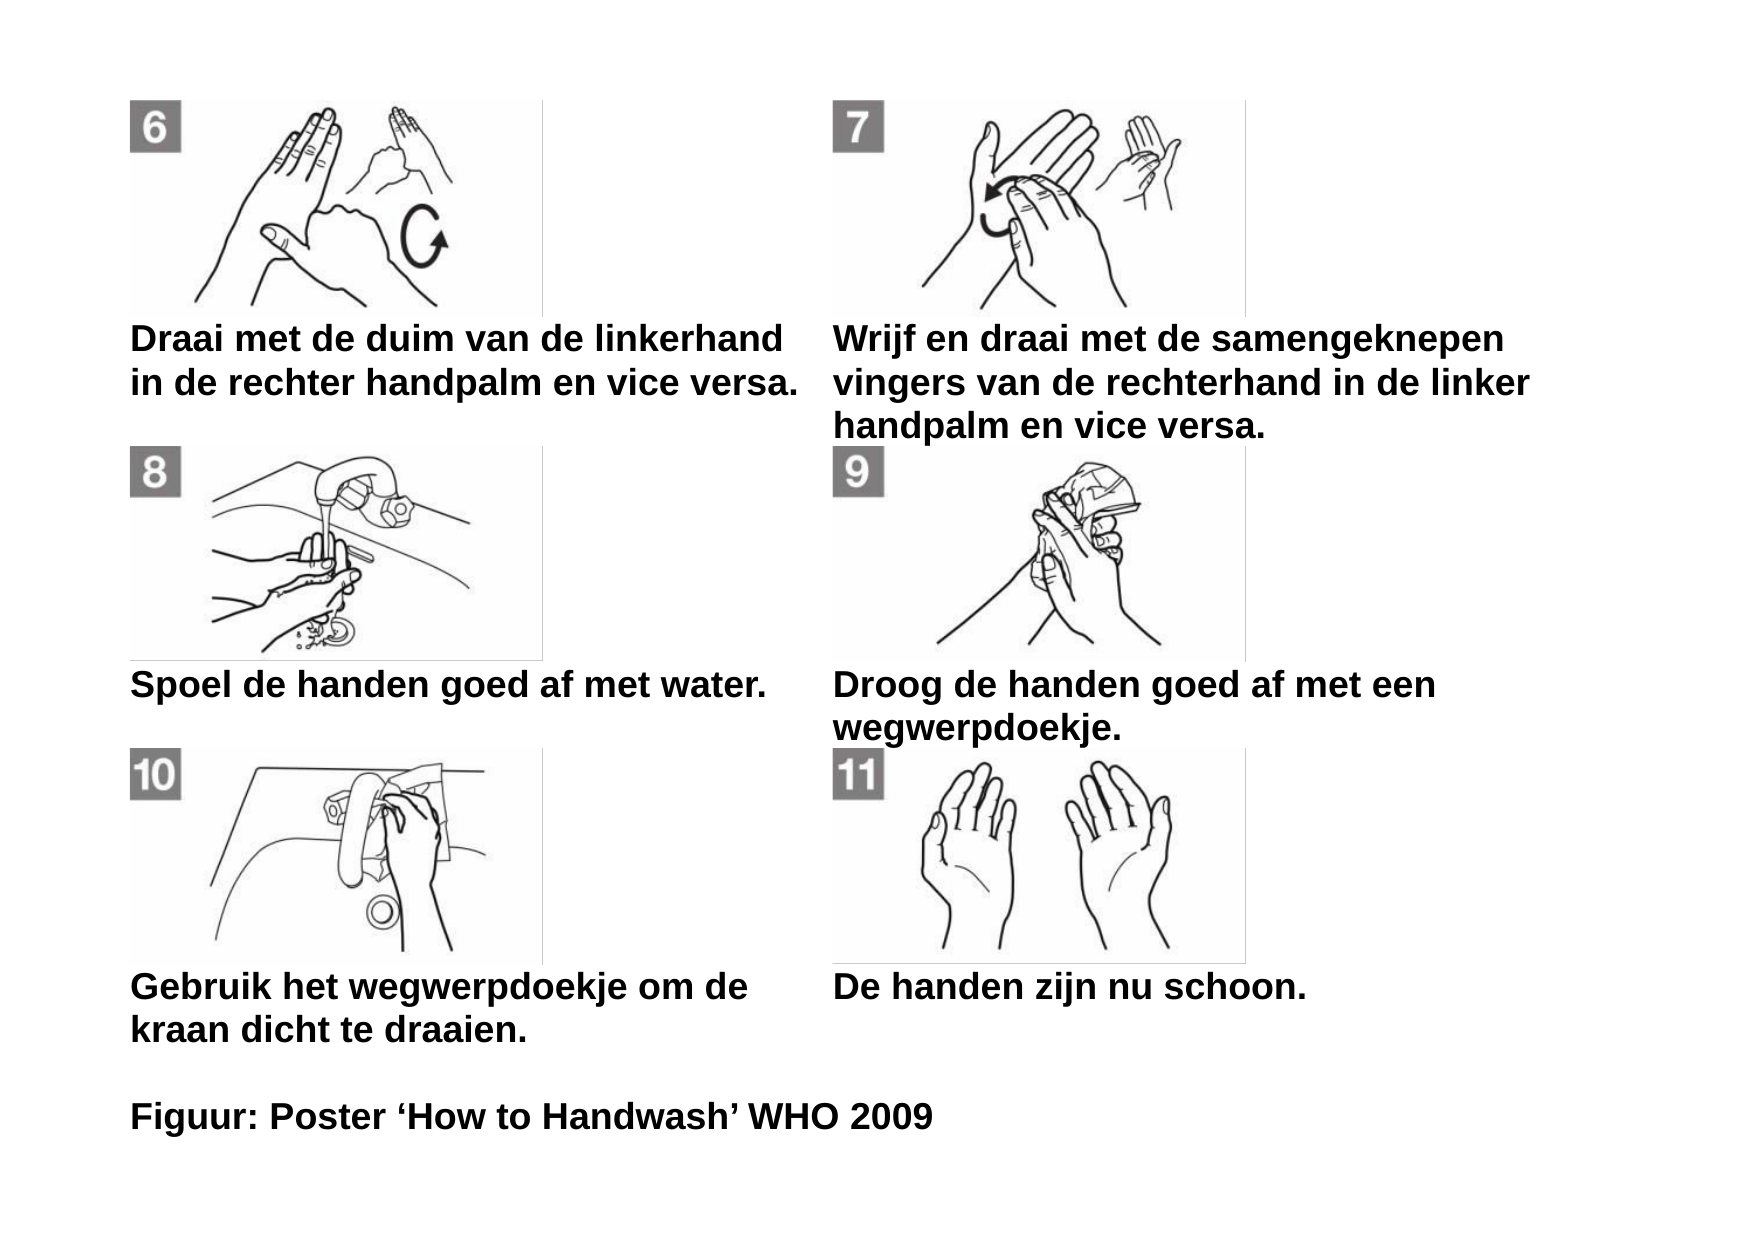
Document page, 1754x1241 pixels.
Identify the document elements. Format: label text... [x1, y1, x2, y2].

table_cell [1247, 100, 1636, 317]
table_cell Droog de handen goed af met een wegwerpdoekje. [821, 662, 1636, 748]
table_cell Gebruik het wegwerpdoekje om de kraan dicht te draaien. [118, 965, 821, 1051]
table_cell Wrijf en draai met de samengeknepen vingers van de rechterhand in de linker handpalm en vice versa. [821, 317, 1636, 446]
picture [832, 748, 1247, 965]
picture [832, 100, 1247, 317]
table_cell [1247, 446, 1636, 662]
picture [832, 446, 1247, 662]
table_cell Draai met de duim van de linkerhand in de rechter handpalm en vice versa. [118, 317, 821, 446]
table_cell [821, 100, 832, 317]
picture [129, 748, 544, 965]
subtitle Figuur: Poster ‘How to Handwash’ WHO 2009 [130, 1094, 1636, 1137]
table_cell [821, 748, 832, 964]
table_cell [118, 748, 129, 964]
table_cell Spoel de handen goed af met water. [118, 662, 821, 748]
table_cell [821, 446, 832, 662]
table_cell [1247, 748, 1636, 964]
table_cell [544, 100, 821, 317]
picture [129, 100, 544, 317]
table_cell [544, 446, 821, 662]
picture [129, 446, 544, 662]
table_cell [544, 748, 821, 964]
table_cell [118, 100, 129, 317]
table_cell De handen zijn nu schoon. [821, 965, 1636, 1051]
table_cell [118, 446, 129, 662]
